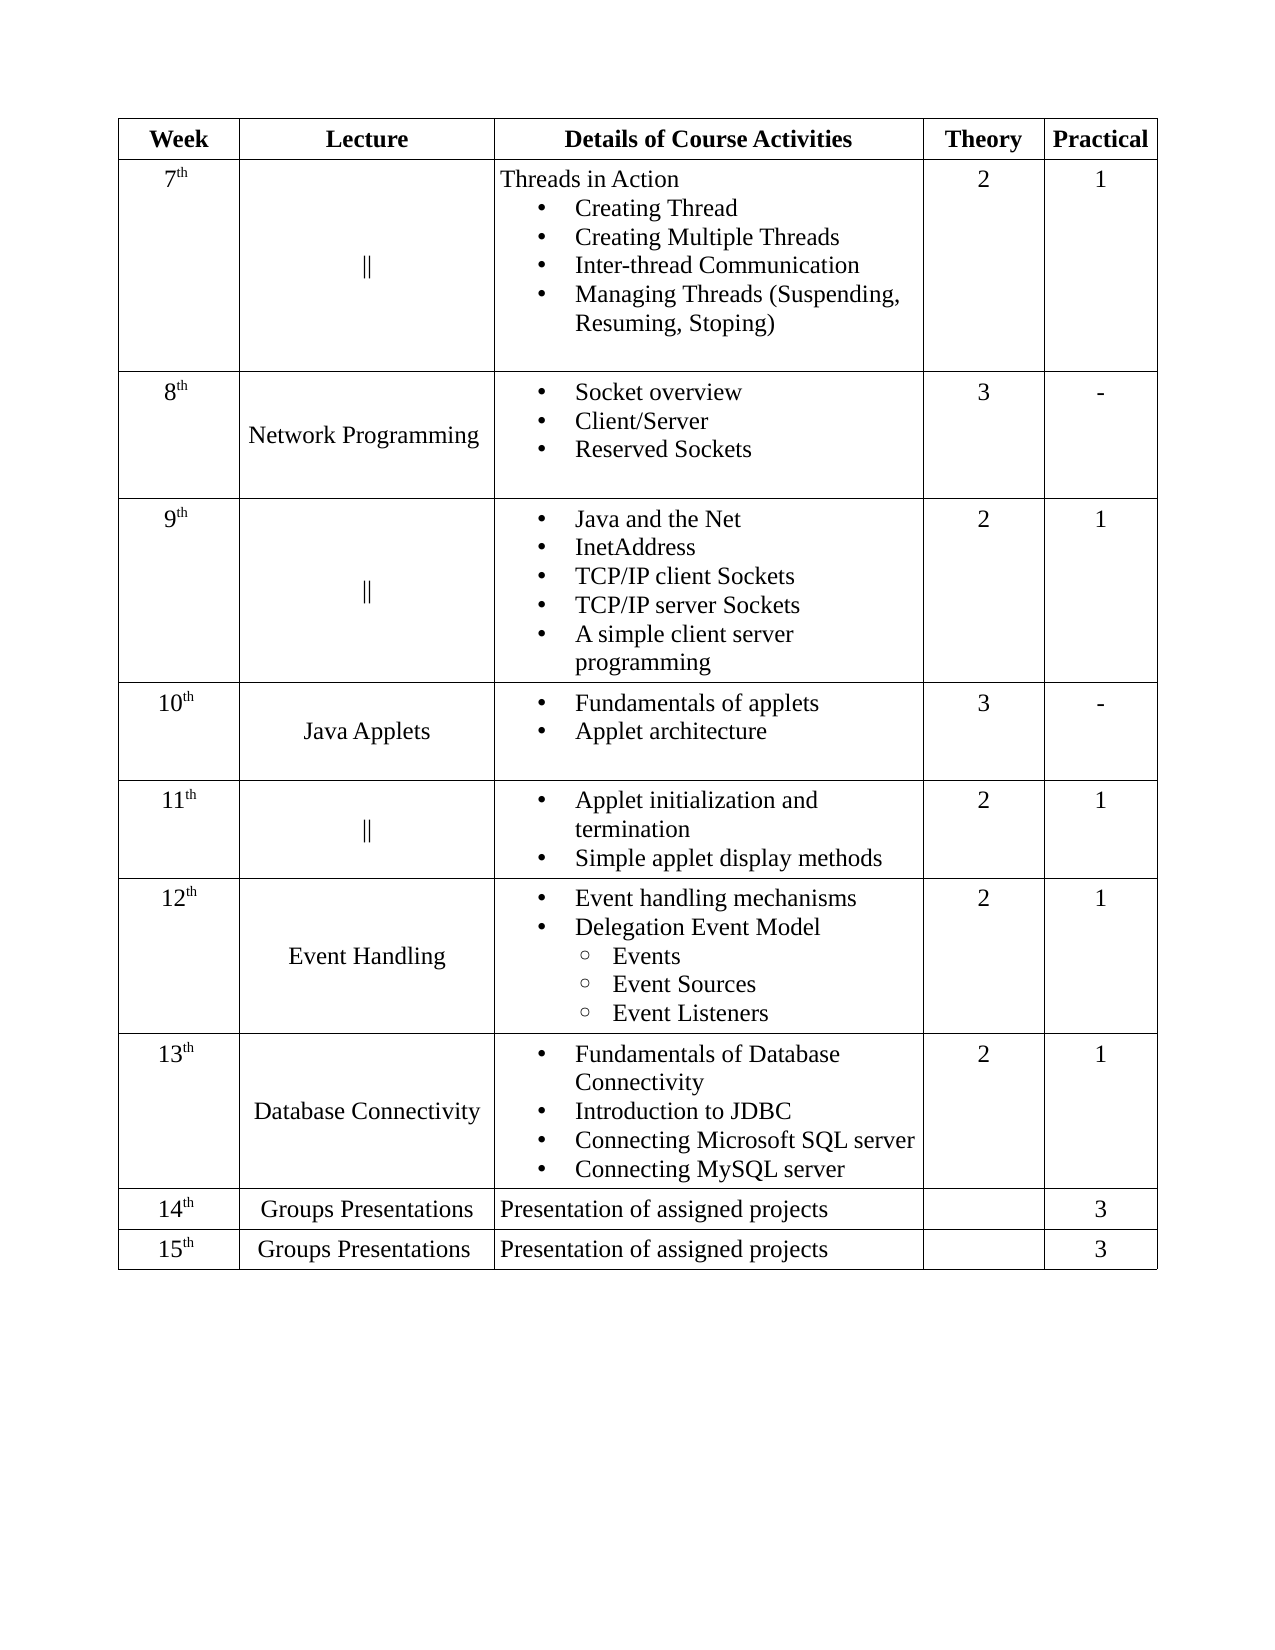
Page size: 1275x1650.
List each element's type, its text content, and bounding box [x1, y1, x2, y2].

table_cell 1 [1045, 160, 1157, 371]
table_cell 8th [119, 372, 239, 498]
table_header Practical [1045, 119, 1157, 158]
table_header Details of Course Activities [495, 119, 923, 158]
table_cell - [1045, 683, 1157, 780]
table_cell Groups Presentations [240, 1189, 494, 1228]
table_cell Presentation of assigned projects [495, 1230, 923, 1269]
table_cell 3 [924, 683, 1044, 780]
table_cell Socket overview Client/Server Reserved Sockets [495, 372, 923, 498]
table_cell 3 [924, 372, 1044, 498]
table_cell 14th [119, 1189, 239, 1228]
table_cell Database Connectivity [240, 1034, 494, 1188]
table_cell 13th [119, 1034, 239, 1188]
table_cell 1 [1045, 1034, 1157, 1188]
table_cell 2 [924, 499, 1044, 682]
table_cell 1 [1045, 499, 1157, 682]
table_cell || [240, 499, 494, 682]
table_cell 3 [1045, 1189, 1157, 1228]
table_cell 3 [1045, 1230, 1157, 1269]
table_header Theory [924, 119, 1044, 158]
table_cell [924, 1230, 1044, 1269]
table_header Lecture [240, 119, 494, 158]
table_header Week [119, 119, 239, 158]
table_cell 7th [119, 160, 239, 371]
table_cell 15th [119, 1230, 239, 1269]
table_cell Network Programming [240, 372, 494, 498]
table_cell Applet initialization and termination Simple applet display methods [495, 781, 923, 877]
table_cell 11th [119, 781, 239, 877]
table_cell 1 [1045, 781, 1157, 877]
table_cell 10th [119, 683, 239, 780]
table_cell - [1045, 372, 1157, 498]
table_cell 1 [1045, 879, 1157, 1033]
table_cell 2 [924, 160, 1044, 371]
table_cell 2 [924, 1034, 1044, 1188]
table_cell Groups Presentations [240, 1230, 494, 1269]
table_cell 2 [924, 879, 1044, 1033]
table_cell [924, 1189, 1044, 1228]
table_cell Presentation of assigned projects [495, 1189, 923, 1228]
table_cell Java Applets [240, 683, 494, 780]
table_cell Fundamentals of Database Connectivity Introduction to JDBC Connecting Microsoft SQL server Connecting MySQL server [495, 1034, 923, 1188]
table_cell 2 [924, 781, 1044, 877]
table_cell Threads in Action Creating Thread Creating Multiple Threads Inter-thread Communication Managing Threads (Suspending, Resuming, Stoping) [495, 160, 923, 371]
table_cell Fundamentals of applets Applet architecture [495, 683, 923, 780]
table_cell 9th [119, 499, 239, 682]
table_cell 12th [119, 879, 239, 1033]
table_cell Event handling mechanisms Delegation Event Model Events Event Sources Event Listeners [495, 879, 923, 1033]
table_cell Java and the Net InetAddress TCP/IP client Sockets TCP/IP server Sockets A simple client server programming [495, 499, 923, 682]
table_cell Event Handling [240, 879, 494, 1033]
table_cell || [240, 781, 494, 877]
table_cell || [240, 160, 494, 371]
